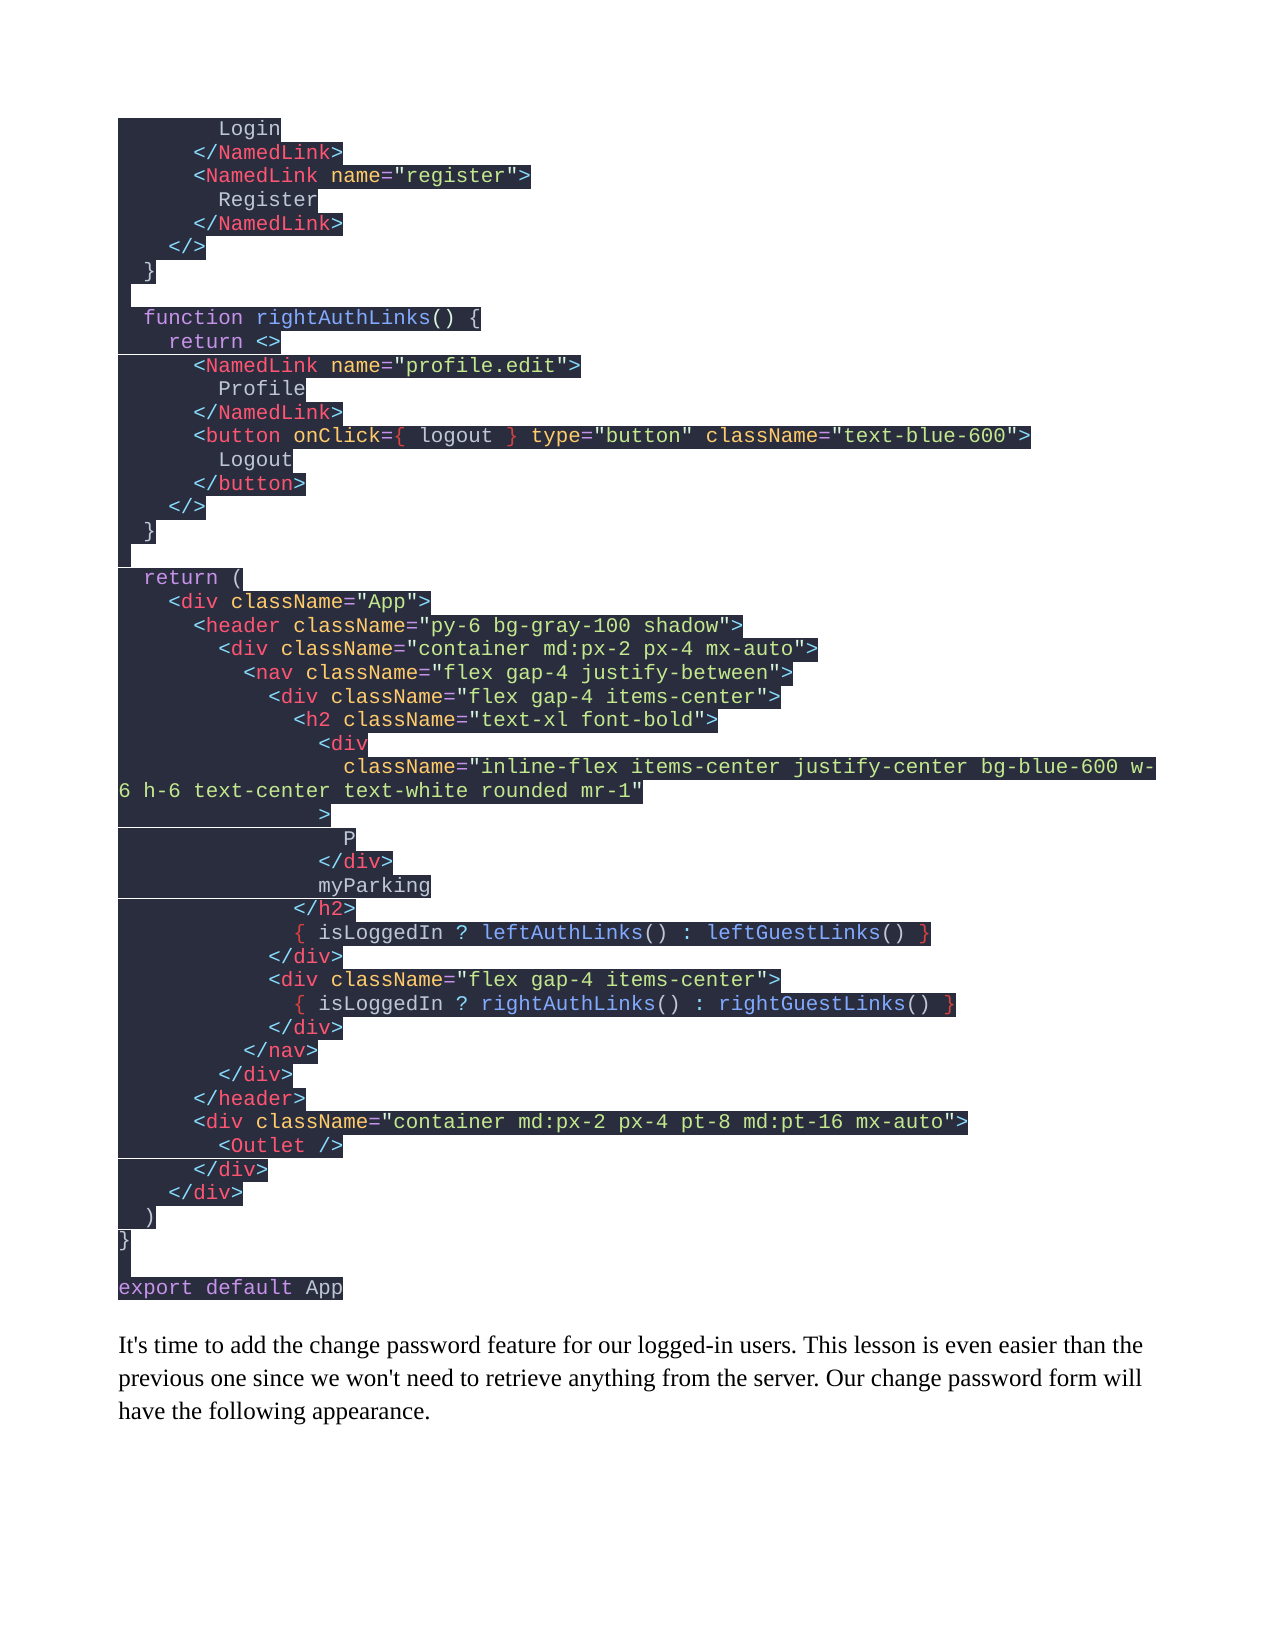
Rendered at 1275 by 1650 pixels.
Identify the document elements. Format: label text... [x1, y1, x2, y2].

text return ( [118, 567, 1157, 591]
text <div className="flex gap-4 items-center"> [118, 686, 1157, 709]
text function rightAuthLinks() { [118, 307, 1157, 331]
text It's time to add the change password feature for our logged-in users. This lesson is even easier than the previous one since we won't need to retrieve anything from the server. Our change password form will have the following appearance. [118, 1330, 1157, 1425]
text Logout [118, 449, 1157, 473]
text </header> [118, 1088, 1157, 1111]
text P [118, 827, 1157, 851]
text </button> [118, 473, 1157, 496]
text <header className="py-6 bg-gray-100 shadow"> [118, 615, 1157, 638]
text { isLoggedIn ? rightAuthLinks() : rightGuestLinks() } [118, 993, 1157, 1017]
text } [118, 1229, 1157, 1253]
text </NamedLink> [118, 402, 1157, 426]
text </NamedLink> [118, 213, 1157, 236]
text <div className="container md:px-2 px-4 mx-auto"> [118, 638, 1157, 662]
text <div className="container md:px-2 px-4 pt-8 md:pt-16 mx-auto"> [118, 1111, 1157, 1135]
text Login [118, 118, 1157, 142]
text <Outlet /> [118, 1135, 1157, 1158]
text </div> [118, 1182, 1157, 1206]
text </nav> [118, 1040, 1157, 1064]
text <div className="flex gap-4 items-center"> [118, 969, 1157, 993]
text </div> [118, 946, 1157, 969]
text > [118, 804, 1157, 827]
text } [118, 520, 1157, 544]
text <nav className="flex gap-4 justify-between"> [118, 662, 1157, 686]
text } [118, 260, 1157, 284]
text </> [118, 236, 1157, 260]
text <div className="App"> [118, 591, 1157, 615]
text className="inline-flex items-center justify-center bg-blue-600 w-6 h-6 text-center text-white rounded mr-1" [118, 757, 1157, 804]
text myParking [118, 875, 1157, 898]
text <h2 className="text-xl font-bold"> [118, 709, 1157, 733]
text </h2> [118, 898, 1157, 922]
text { isLoggedIn ? leftAuthLinks() : leftGuestLinks() } [118, 922, 1157, 946]
text </div> [118, 1158, 1157, 1182]
text ) [118, 1206, 1157, 1229]
text export default App [118, 1277, 1157, 1300]
text </div> [118, 851, 1157, 875]
text <button onClick={ logout } type="button" className="text-blue-600"> [118, 426, 1157, 449]
text </div> [118, 1064, 1157, 1088]
text Register [118, 189, 1157, 213]
text <div [118, 733, 1157, 757]
text </NamedLink> [118, 142, 1157, 165]
text Profile [118, 378, 1157, 402]
text <NamedLink name="register"> [118, 165, 1157, 189]
text return <> [118, 331, 1157, 354]
text </div> [118, 1017, 1157, 1040]
text <NamedLink name="profile.edit"> [118, 354, 1157, 378]
text </> [118, 496, 1157, 520]
